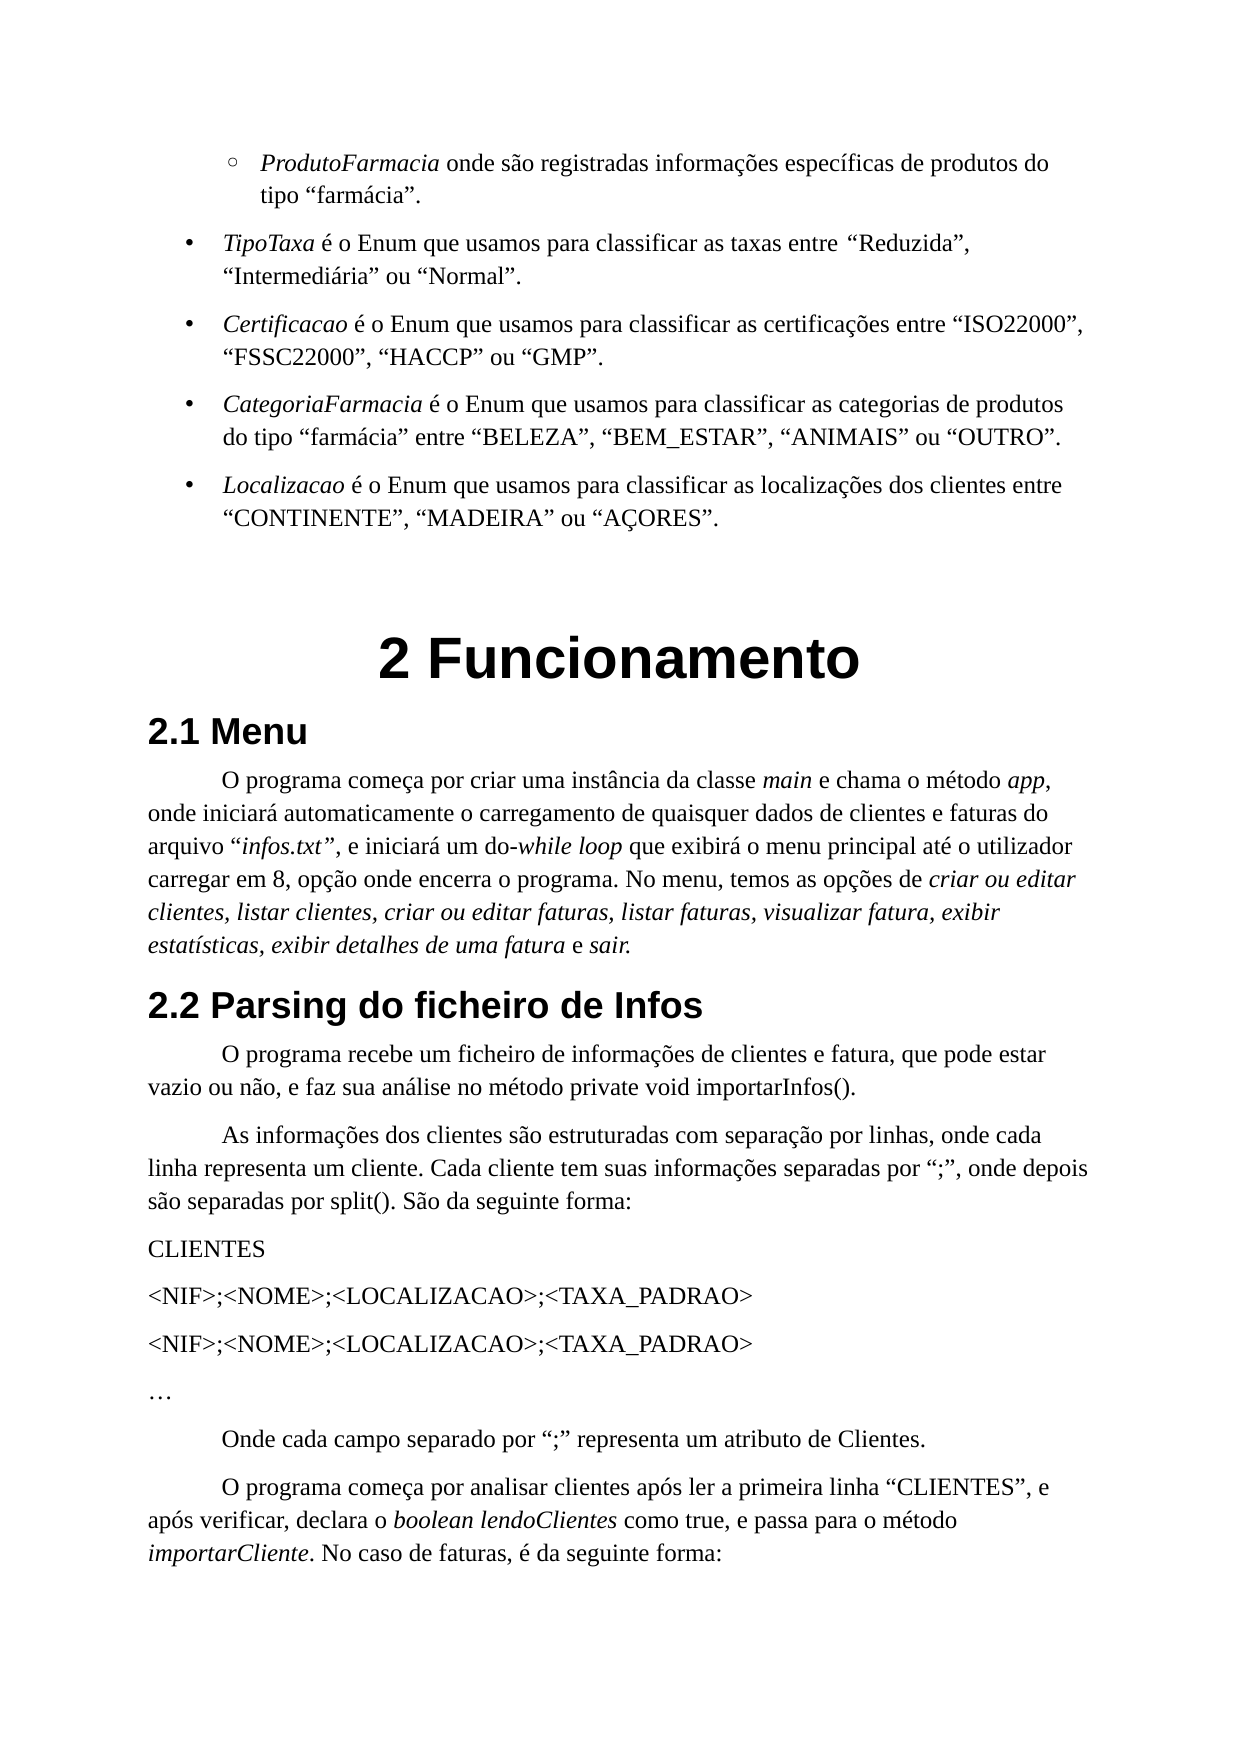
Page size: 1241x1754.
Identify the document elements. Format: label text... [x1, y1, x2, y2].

list Certificacao é o Enum que usamos para classificar as certificações entre “ISO22000”, “FSSC22000”, “HACCP” ou “GMP”. [185, 309, 1093, 371]
text O programa começa por analisar clientes após ler a primeira linha “CLIENTES”, e após verificar, declara o boolean lendoClientes como true, e passa para o método importarCliente. No caso de faturas, é da seguinte forma: [148, 1472, 1093, 1566]
text <NIF>;<NOME>;<LOCALIZACAO>;<TAXA_PADRAO> [148, 1281, 1093, 1310]
text As informações dos clientes são estruturadas com separação por linhas, onde cada linha representa um cliente. Cada cliente tem suas informações separadas por “;”, onde depois são separadas por split(). São da seguinte forma: [148, 1120, 1093, 1215]
text <NIF>;<NOME>;<LOCALIZACAO>;<TAXA_PADRAO> [148, 1329, 1093, 1358]
title 2 Funcionamento [148, 623, 1093, 690]
text … [148, 1376, 1093, 1405]
text O programa começa por criar uma instância da classe main e chama o método app, onde iniciará automaticamente o carregamento de quaisquer dados de clientes e faturas do arquivo “infos.txt”, e iniciará um do-while loop que exibirá o menu principal até o utilizador carregar em 8, opção onde encerra o programa. No menu, temos as opções de criar ou editar clientes, listar clientes, criar ou editar faturas, listar faturas, visualizar fatura, exibir estatísticas, exibir detalhes de uma fatura e sair. [148, 765, 1093, 959]
list CategoriaFarmacia é o Enum que usamos para classificar as categorias de produtos do tipo “farmácia” entre “BELEZA”, “BEM_ESTAR”, “ANIMAIS” ou “OUTRO”. [185, 389, 1093, 451]
list Localizacao é o Enum que usamos para classificar as localizações dos clientes entre “CONTINENTE”, “MADEIRA” ou “AÇORES”. [185, 470, 1093, 532]
subtitle 2.1 Menu [148, 709, 1093, 752]
text O programa recebe um ficheiro de informações de clientes e fatura, que pode estar vazio ou não, e faz sua análise no método private void importarInfos(). [148, 1039, 1093, 1101]
list ProdutoFarmacia onde são registradas informações específicas de produtos do tipo “farmácia”. [223, 148, 1093, 209]
text CLIENTES [148, 1234, 1093, 1262]
text Onde cada campo separado por “;” representa um atributo de Clientes. [148, 1424, 1093, 1453]
subtitle 2.2 Parsing do ficheiro de Infos [148, 984, 1093, 1027]
list TipoTaxa é o Enum que usamos para classificar as taxas entre “Reduzida”, “Intermediária” ou “Normal”. [185, 228, 1093, 290]
